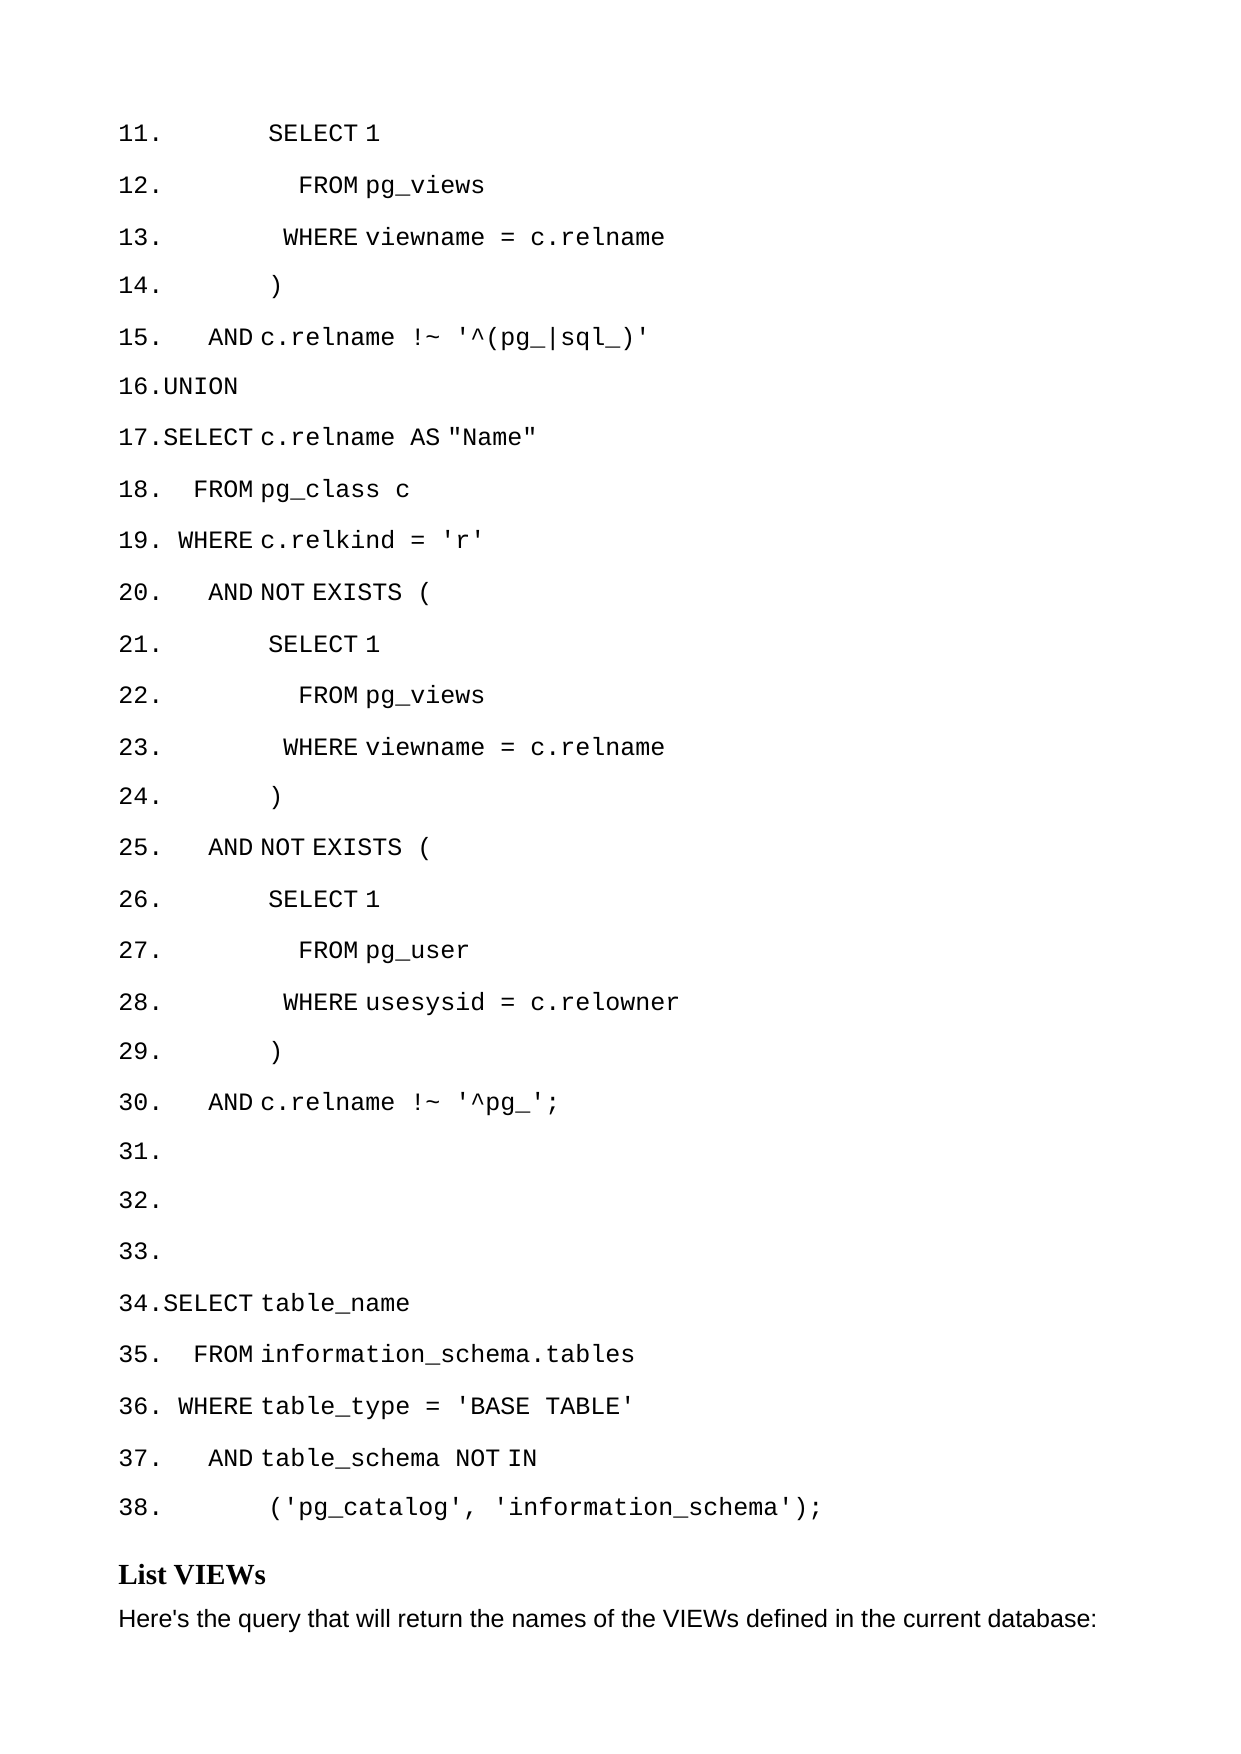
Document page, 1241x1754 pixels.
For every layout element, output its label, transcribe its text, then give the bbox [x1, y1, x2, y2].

text 28. WHERE usesysid = c.relowner [118, 987, 1122, 1018]
text 30. AND c.relname !~ '^pg_'; [118, 1087, 1122, 1118]
text 36. WHERE table_type = 'BASE TABLE' [118, 1391, 1122, 1422]
text 32. [118, 1187, 1122, 1216]
text 27. FROM pg_user [118, 935, 1122, 966]
text 18. FROM pg_class c [118, 473, 1122, 504]
text 23. WHERE viewname = c.relname [118, 732, 1122, 763]
text 16.UNION [118, 373, 1122, 402]
text Here's the query that will return the names of the VIEWs defined in the current database: [118, 1603, 1122, 1632]
text 35. FROM information_schema.tables [118, 1339, 1122, 1370]
text 25. AND NOT EXISTS ( [118, 832, 1122, 863]
text 20. AND NOT EXISTS ( [118, 577, 1122, 608]
text 22. FROM pg_views [118, 680, 1122, 711]
text 34.SELECT table_name [118, 1288, 1122, 1319]
text 38. ('pg_catalog', 'information_schema'); [118, 1494, 1122, 1523]
text 13. WHERE viewname = c.relname [118, 221, 1122, 252]
text 29. ) [118, 1039, 1122, 1067]
text 14. ) [118, 273, 1122, 301]
text 11. SELECT 1 [118, 118, 1122, 149]
text 37. AND table_schema NOT IN [118, 1443, 1122, 1474]
text 15. AND c.relname !~ '^(pg_|sql_)' [118, 322, 1122, 353]
text 12. FROM pg_views [118, 170, 1122, 201]
text 19. WHERE c.relkind = 'r' [118, 525, 1122, 556]
text 31. [118, 1139, 1122, 1167]
subtitle List VIEWs [118, 1557, 1122, 1591]
text 26. SELECT 1 [118, 884, 1122, 915]
text 21. SELECT 1 [118, 628, 1122, 659]
text 17.SELECT c.relname AS "Name" [118, 422, 1122, 453]
text 24. ) [118, 783, 1122, 812]
text 33. [118, 1236, 1122, 1267]
